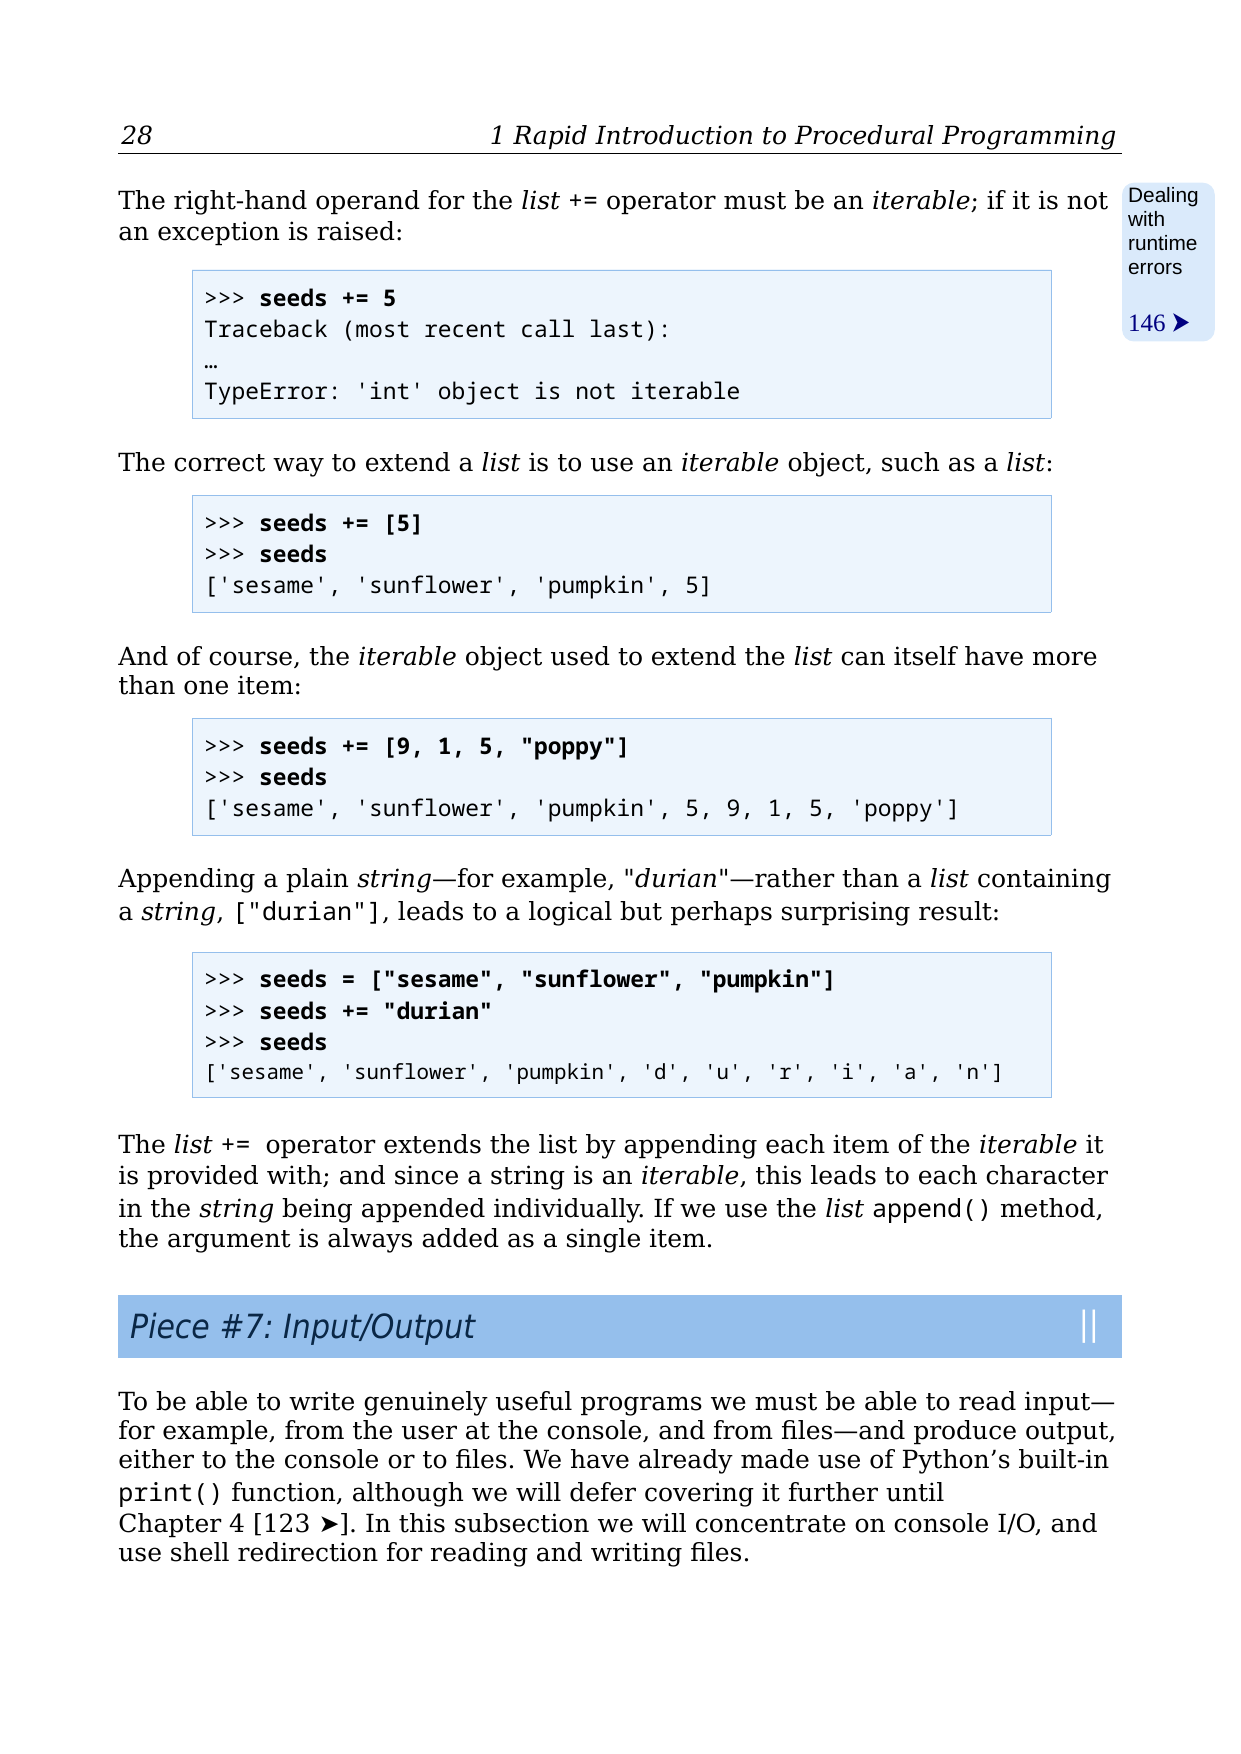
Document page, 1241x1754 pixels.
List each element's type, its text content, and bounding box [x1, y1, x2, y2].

text The correct way to extend a list is to use an iterable object, such as a list: [118, 448, 1122, 477]
text >>> seeds += [5] [193, 496, 1051, 526]
text >>> seeds += "durian" [193, 983, 1051, 1014]
text To be able to write genuinely useful programs we must be able to read input—for example, from the user at the console, and from files—and produce output, either to the console or to files. We have already made use of Python’s built-in print() function, although we will defer covering it further until Chapter 4 [123 ➤]. In this subsection we will concentrate on console I/O, and use shell redirection for reading and writing files. [118, 1387, 1122, 1567]
text >>> seeds += 5 [193, 271, 1051, 301]
text || [1063, 1304, 1098, 1343]
text >>> seeds [193, 526, 1051, 557]
text >>> seeds = ["sesame", "sunflower", "pumpkin"] [193, 953, 1051, 983]
text ['sesame', 'sunflower', 'pumpkin', 'd', 'u', 'r', 'i', 'a', 'n'] [193, 1045, 1051, 1097]
text ['sesame', 'sunflower', 'pumpkin', 5] [193, 557, 1051, 612]
text ['sesame', 'sunflower', 'pumpkin', 5, 9, 1, 5, 'poppy'] [193, 780, 1051, 835]
text >>> seeds [193, 1014, 1051, 1045]
text The right-hand operand for the list += operator must be an iterable; if it is not an exception is raised: [118, 183, 1122, 246]
text The list += operator extends the list by appending each item of the iterable it is provided with; and since a string is an iterable, this leads to each character in the string being appended individually. If we use the list append() method, the argument is always added as a single item. [118, 1127, 1122, 1253]
text TypeError: 'int' object is not iterable [193, 363, 1051, 418]
text Traceback (most recent call last): [193, 301, 1051, 332]
text >>> seeds += [9, 1, 5, "poppy"] [193, 719, 1051, 749]
text Appending a plain string—for example, "durian"—rather than a list containing a string, ["durian"], leads to a logical but perhaps surprising result: [118, 865, 1122, 928]
subtitle Piece #7: Input/Output [118, 1295, 1122, 1358]
text … [193, 332, 1051, 363]
text And of course, the iterable object used to extend the list can itself have more than one item: [118, 642, 1122, 700]
text >>> seeds [193, 749, 1051, 780]
